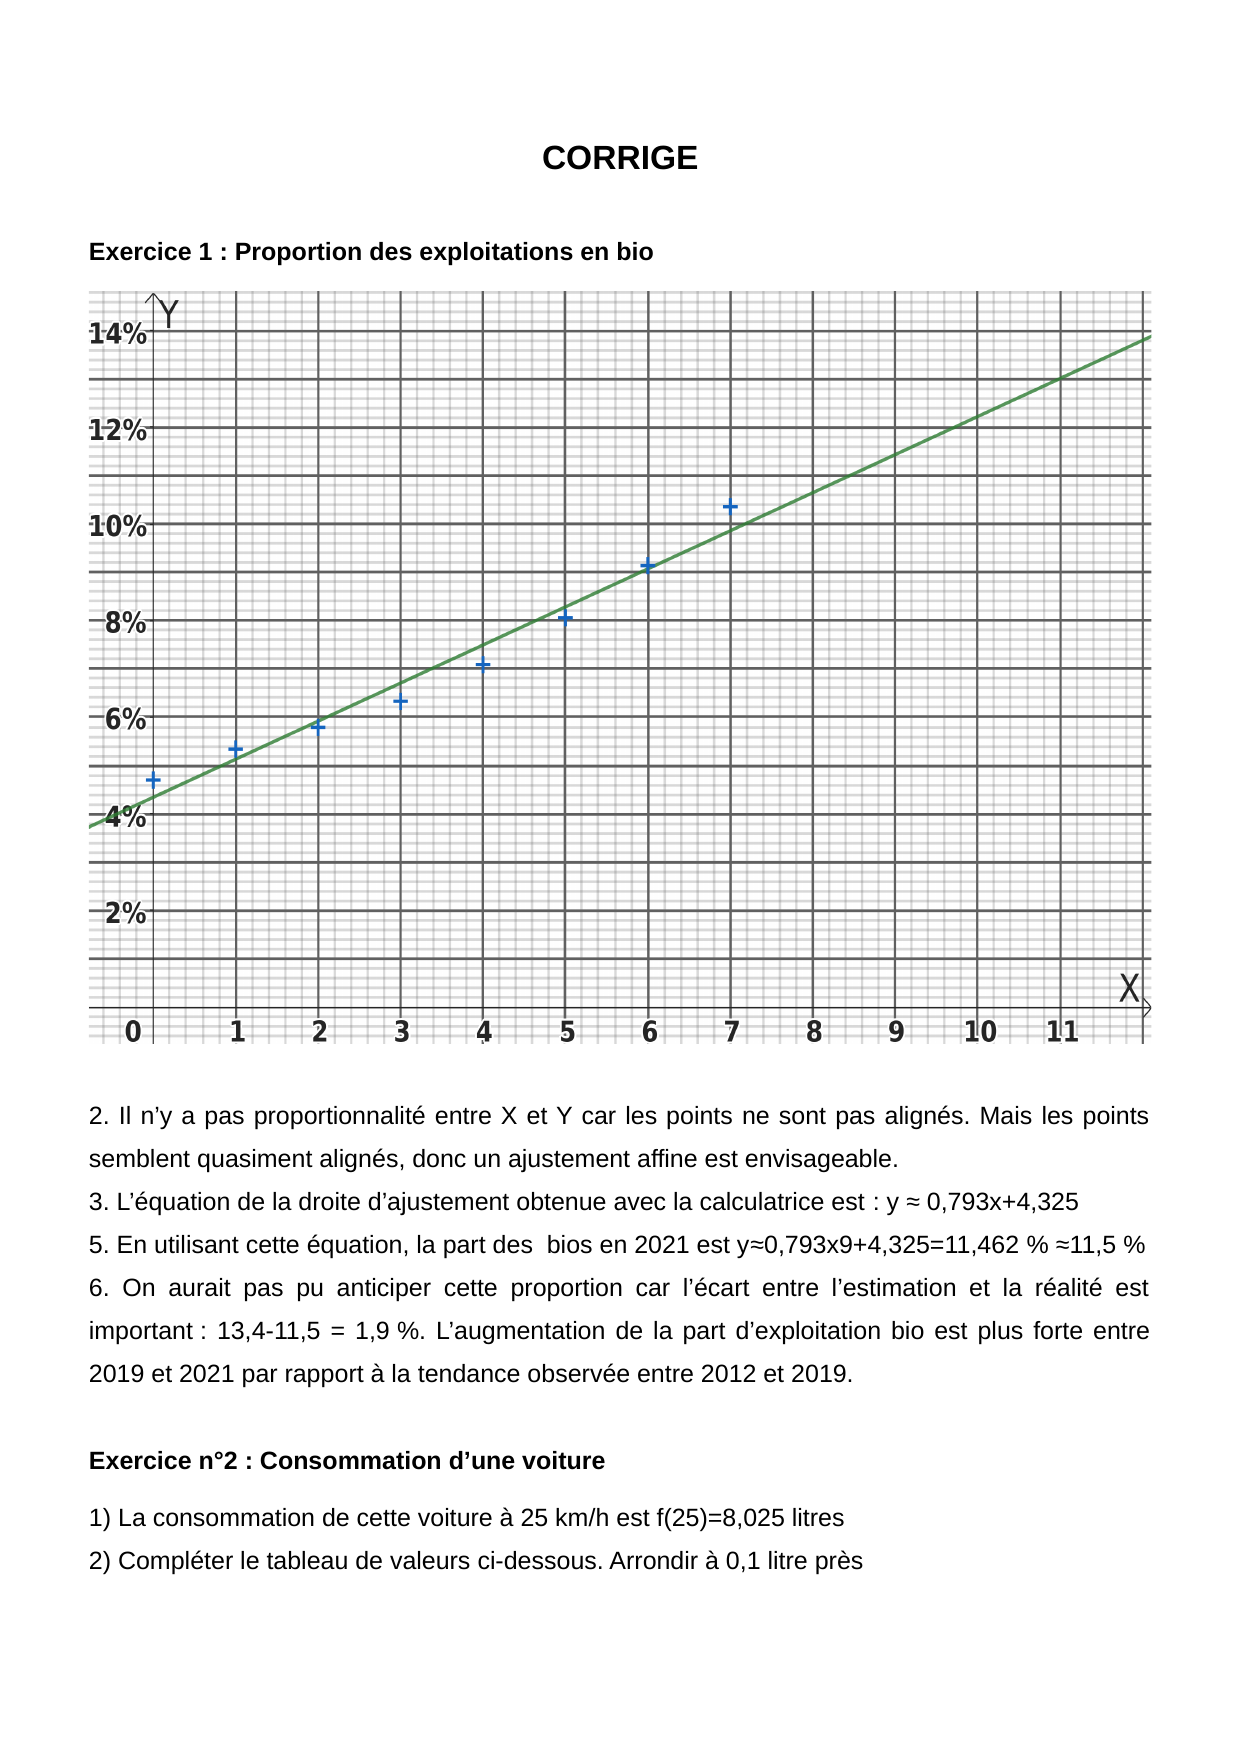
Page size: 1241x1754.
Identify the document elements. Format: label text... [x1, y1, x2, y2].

list 2) Compléter le tableau de valeurs ci-dessous. Arrondir à 0,1 litre près [89, 1546, 1152, 1575]
text 2. Il n’y a pas proportionnalité entre X et Y car les points ne sont pas alignés. Mais les points semblent quasiment alignés, donc un ajustement affine est envisageable. [89, 1101, 1152, 1172]
text Exercice 1 : Proportion des exploitations en bio [89, 237, 1152, 265]
text 5. En utilisant cette équation, la part des bios en 2021 est y≈0,793x9+4,325=11,462 % ≈11,5 % [89, 1230, 1152, 1259]
subtitle CORRIGE [89, 138, 1152, 176]
list 1) La consommation de cette voiture à 25 km/h est f(25)=8,025 litres [89, 1503, 1152, 1532]
text 3. L’équation de la droite d’ajustement obtenue avec la calculatrice est : y ≈ 0,793x+4,325 [89, 1187, 1152, 1216]
text 6. On aurait pas pu anticiper cette proportion car l’écart entre l’estimation et la réalité est important : 13,4-11,5 = 1,9 %. L’augmentation de la part d’exploitation bio est plus forte entre 2019 et 2021 par rapport à la tendance observée entre 2012 et 2019. [89, 1273, 1152, 1388]
picture [88, 291, 1152, 1044]
list Exercice n°2 : Consommation d’une voiture [89, 1446, 1152, 1474]
